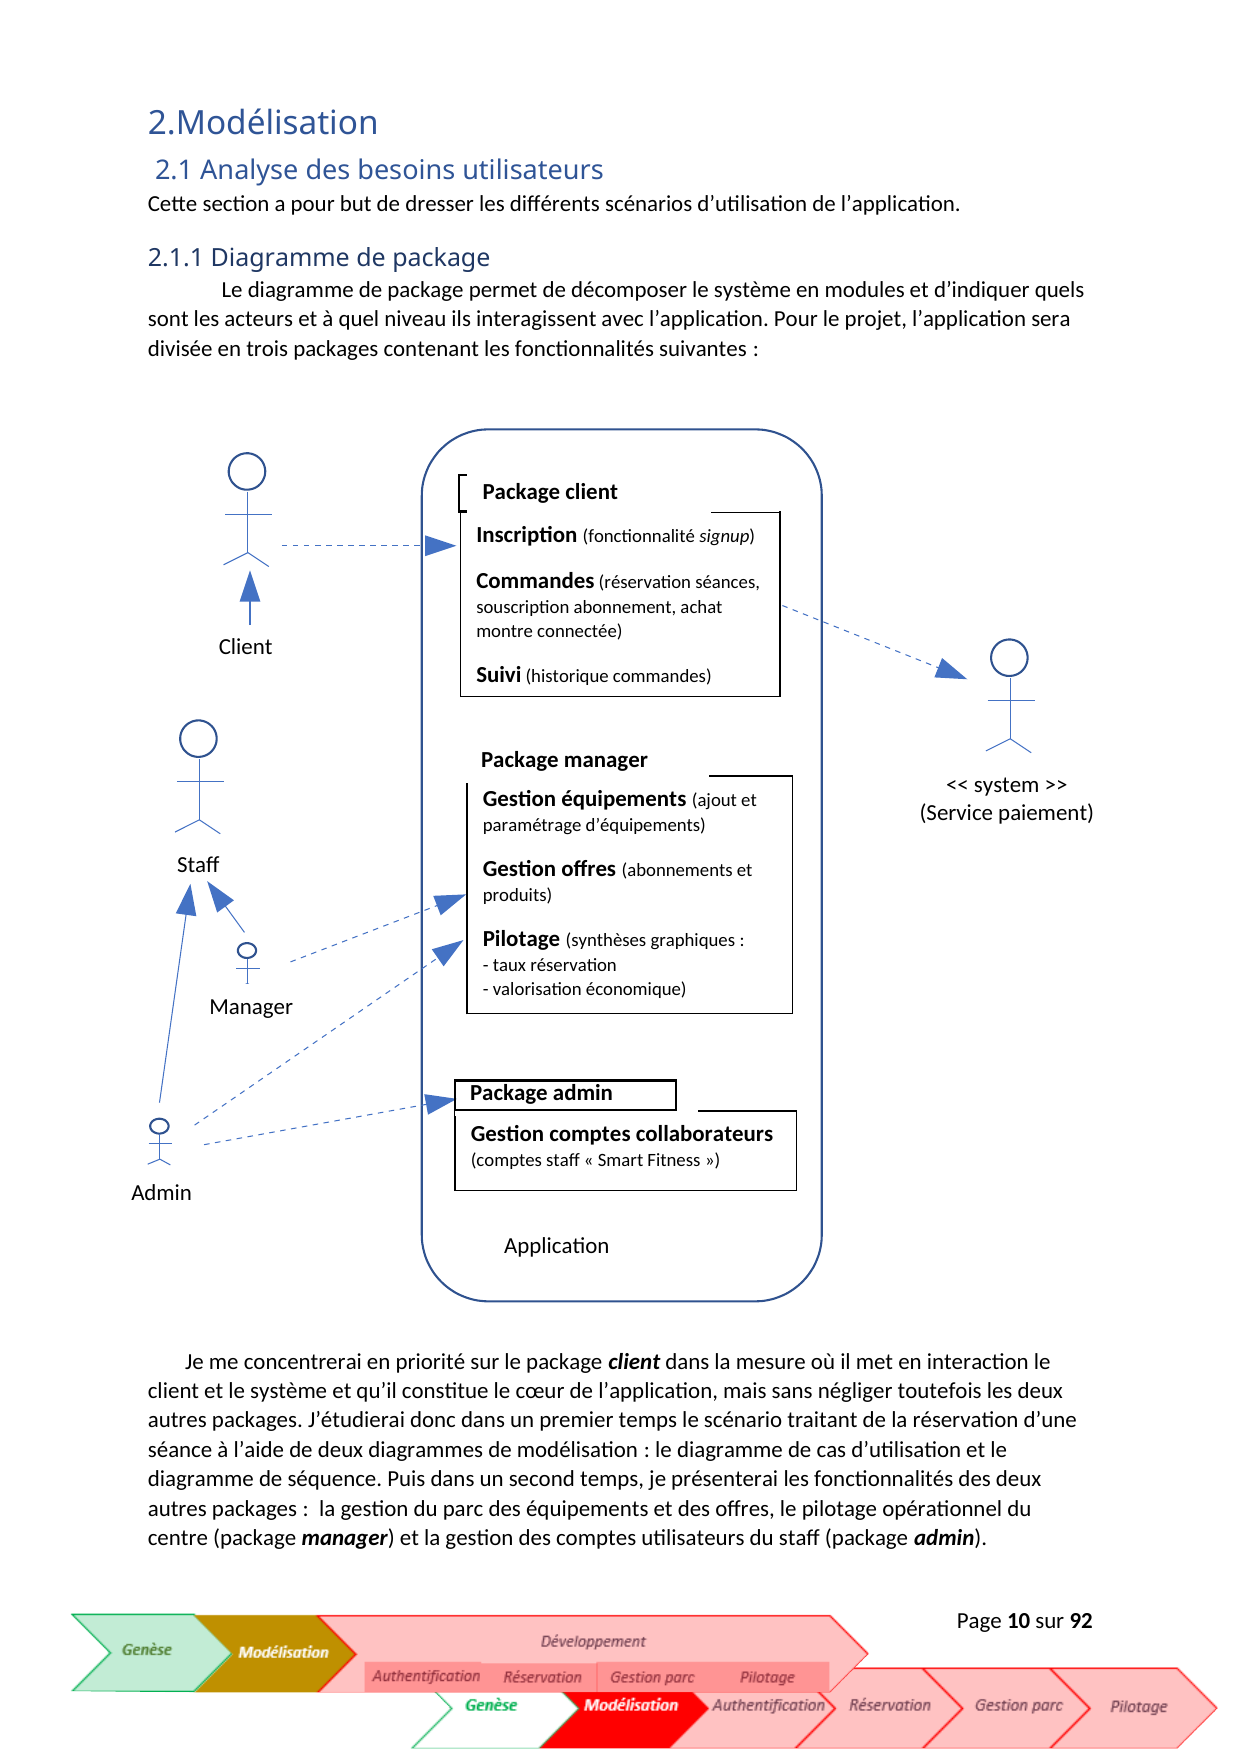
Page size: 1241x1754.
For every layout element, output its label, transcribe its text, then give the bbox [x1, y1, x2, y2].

text Package client [482, 477, 696, 505]
text Gestion offres (abonnements et produits) [483, 854, 777, 906]
text Commandes (réservation séances, souscription abonnement, achat montre connectée) [476, 566, 764, 643]
subtitle 2.1.1 Diagramme de package [148, 239, 1092, 273]
text Application [490, 1232, 623, 1259]
text (Service paiement) [913, 798, 1101, 826]
text Admin [103, 1178, 219, 1206]
text Package admin [470, 1078, 683, 1106]
text Inscription (fonctionnalité signup) [476, 520, 764, 548]
text Client [184, 632, 312, 660]
text Manager [187, 992, 316, 1020]
text Gestion comptes collaborateurs (comptes staff « Smart Fitness ») [471, 1119, 781, 1171]
text Package manager [481, 746, 694, 773]
subtitle 2.Modélisation [148, 99, 1092, 144]
text Je me concentrerai en priorité sur le package client dans la mesure où il met en interaction le client et le système et qu’il constitue le cœur de l’application, mais sans négliger toutefois les deux autres packages. J’étudierai donc dans un premier temps le scénario traitant de la réservation d’une séance à l’aide de deux diagrammes de modélisation : le diagramme de cas d’utilisation et le diagramme de séquence. Puis dans un second temps, je présenterai les fonctionnalités des deux autres packages : la gestion du parc des équipements et des offres, le pilotage opérationnel du centre (package manager) et la gestion des comptes utilisateurs du staff (package admin). [148, 1347, 1092, 1551]
text Pilotage (synthèses graphiques : - taux réservation - valorisation économique) [483, 924, 777, 1000]
subtitle 2.1 Analyse des besoins utilisateurs [148, 151, 1092, 187]
text Cette section a pour but de dresser les différents scénarios d’utilisation de l’application. [148, 189, 1092, 217]
text Staff [100, 850, 296, 872]
text << system >> [913, 770, 1101, 798]
text Suivi (historique commandes) [476, 660, 764, 688]
text Gestion équipements (ajout et paramétrage d’équipements) [483, 784, 777, 836]
text Le diagramme de package permet de décomposer le système en modules et d’indiquer quels sont les acteurs et à quel niveau ils interagissent avec l’application. Pour le projet, l’application sera divisée en trois packages contenant les fonctionnalités suivantes : [148, 275, 1092, 362]
